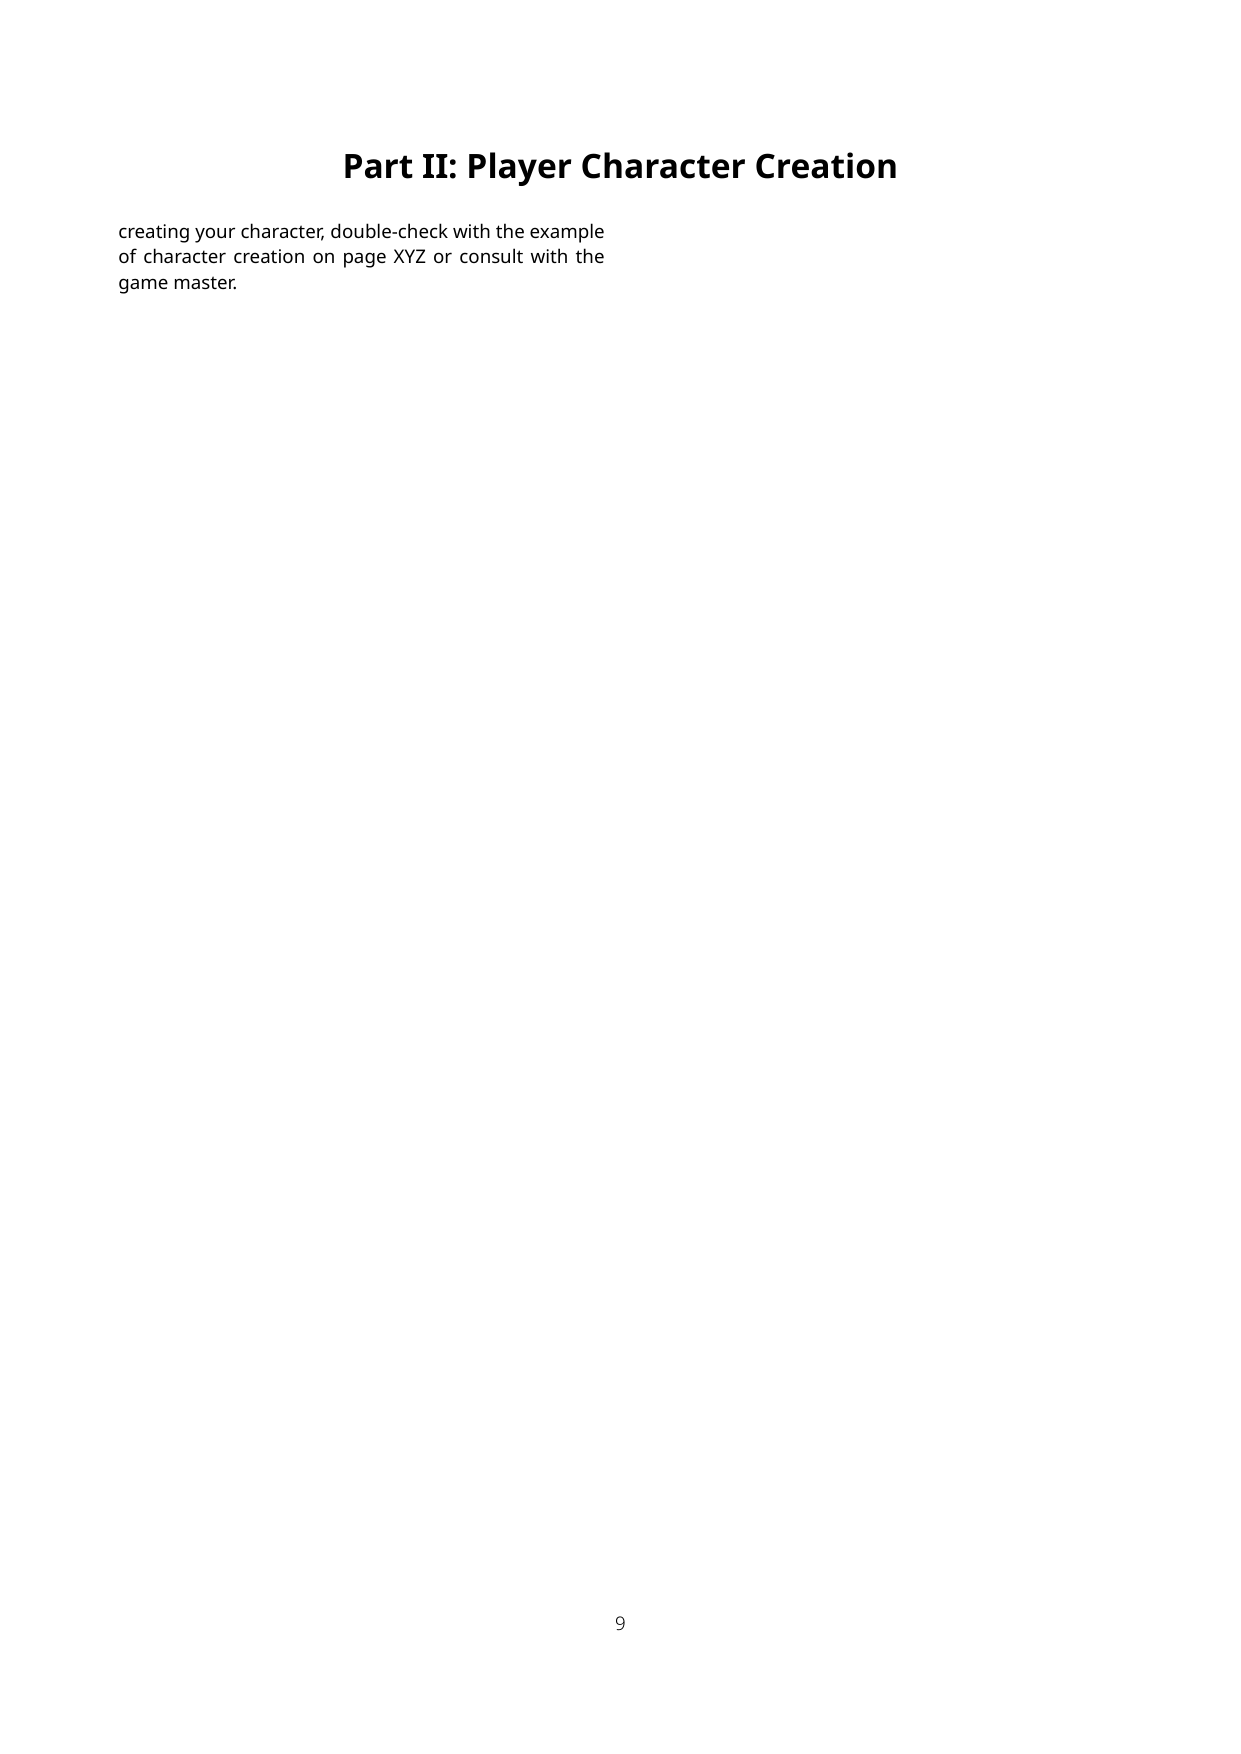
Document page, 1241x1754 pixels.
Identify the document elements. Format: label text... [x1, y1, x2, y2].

text creating your character, double-check with the example of character creation on page XYZ or consult with the game master. [118, 218, 605, 295]
